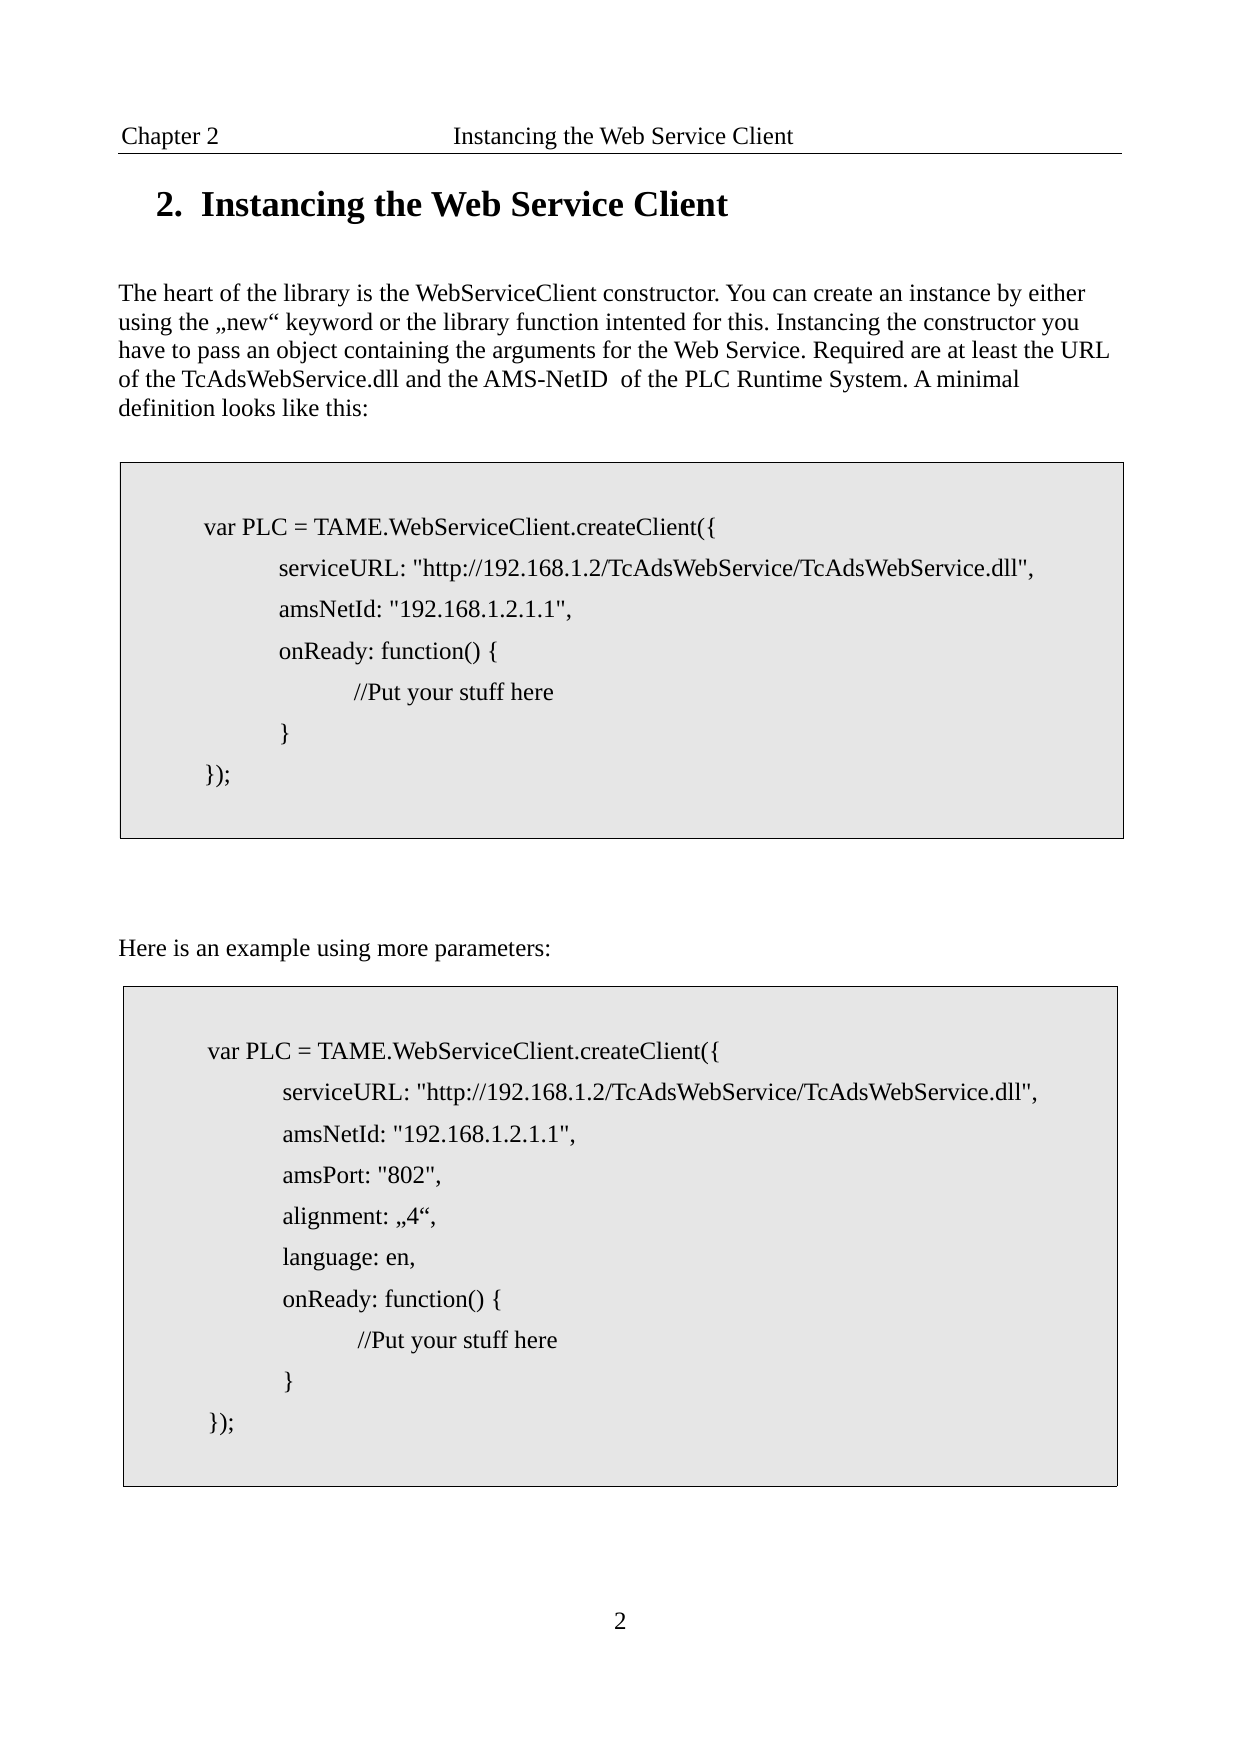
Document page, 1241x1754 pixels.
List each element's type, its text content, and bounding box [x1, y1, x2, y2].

text onReady: function() { [132, 1284, 1108, 1312]
text }); [128, 759, 1114, 788]
text //Put your stuff here [128, 677, 1114, 706]
text amsNetId: "192.168.1.2.1.1", [128, 594, 1114, 623]
text //Put your stuff here [132, 1325, 1108, 1354]
text serviceURL: "http://192.168.1.2/TcAdsWebService/TcAdsWebService.dll", [132, 1077, 1108, 1106]
text amsPort: "802", [132, 1160, 1108, 1189]
text } [132, 1366, 1108, 1395]
text } [128, 718, 1114, 747]
text Here is an example using more parameters: [118, 933, 1122, 962]
text }); [132, 1407, 1108, 1436]
text var PLC = TAME.WebServiceClient.createClient({ [132, 1036, 1108, 1065]
text var PLC = TAME.WebServiceClient.createClient({ [128, 512, 1114, 541]
text serviceURL: "http://192.168.1.2/TcAdsWebService/TcAdsWebService.dll", [128, 553, 1114, 582]
subtitle Instancing the Web Service Client [156, 182, 1122, 224]
text alignment: „4“, [132, 1201, 1108, 1230]
text amsNetId: "192.168.1.2.1.1", [132, 1119, 1108, 1147]
text language: en, [132, 1242, 1108, 1271]
text The heart of the library is the WebServiceClient constructor. You can create an instance by either using the „new“ keyword or the library function intented for this. Instancing the constructor you have to pass an object containing the arguments for the Web Service. Required are at least the URL of the TcAdsWebService.dll and the AMS-NetID of the PLC Runtime System. A minimal definition looks like this: [118, 278, 1122, 422]
text onReady: function() { [128, 636, 1114, 664]
